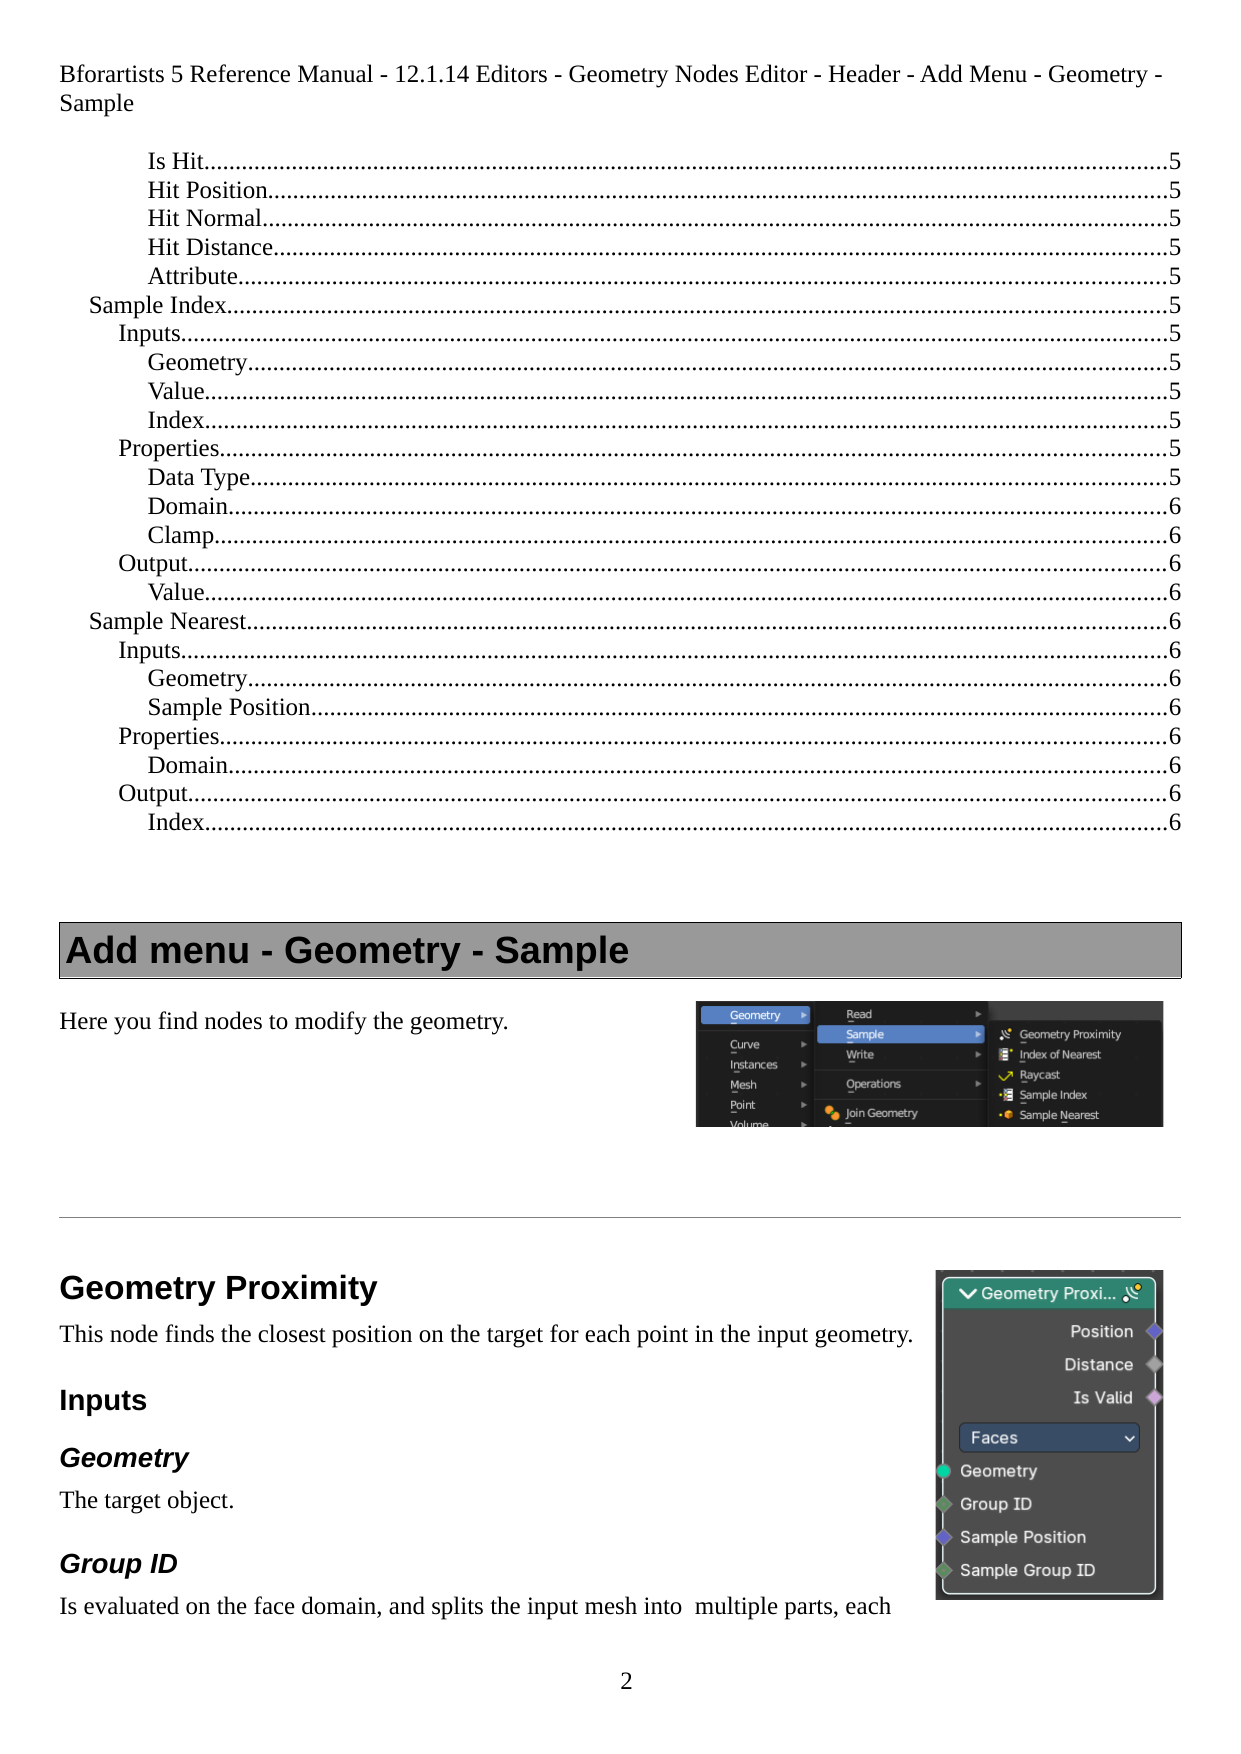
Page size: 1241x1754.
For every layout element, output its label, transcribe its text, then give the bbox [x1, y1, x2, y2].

text Value 5 [147, 376, 1181, 405]
text Here you find nodes to modify the geometry. [59, 1006, 695, 1035]
text Clamp 6 [147, 520, 1181, 548]
text Is Hit 5 [147, 146, 1181, 175]
picture [695, 1001, 1164, 1127]
subtitle [1164, 1547, 1181, 1579]
picture [935, 1270, 1164, 1600]
text Properties 5 [118, 433, 1181, 462]
text Geometry 6 [147, 663, 1181, 692]
text Domain 6 [147, 750, 1181, 778]
text Domain 6 [147, 491, 1181, 520]
subtitle [1164, 1441, 1181, 1473]
table_header Add menu - Geometry - Sample [60, 923, 1181, 977]
text Attribute 5 [147, 261, 1181, 290]
text Index 6 [147, 807, 1181, 836]
subtitle Geometry Proximity [59, 1268, 1181, 1306]
text [1164, 1486, 1181, 1514]
subtitle Group ID [59, 1547, 935, 1579]
text Inputs 5 [118, 318, 1181, 347]
text Sample Index 5 [88, 290, 1181, 318]
text Index 5 [147, 405, 1181, 433]
text Is evaluated on the face domain, and splits the input mesh into multiple parts, each [59, 1591, 1181, 1620]
text Inputs 6 [118, 635, 1181, 663]
text Value 6 [147, 577, 1181, 606]
subtitle [1164, 1382, 1181, 1416]
subtitle Inputs [59, 1382, 935, 1416]
text Geometry 5 [147, 347, 1181, 376]
text Properties 6 [118, 721, 1181, 750]
text Hit Normal 5 [147, 203, 1181, 232]
text Output 6 [118, 548, 1181, 577]
text Output 6 [118, 778, 1181, 807]
subtitle Geometry [59, 1441, 935, 1473]
text Sample Nearest 6 [88, 606, 1181, 635]
text Data Type 5 [147, 462, 1181, 491]
text Hit Distance 5 [147, 232, 1181, 261]
text Hit Position 5 [147, 175, 1181, 203]
text The target object. [59, 1486, 935, 1514]
text This node finds the closest position on the target for each point in the input geometry. [59, 1319, 935, 1347]
text Sample Position 6 [147, 692, 1181, 721]
